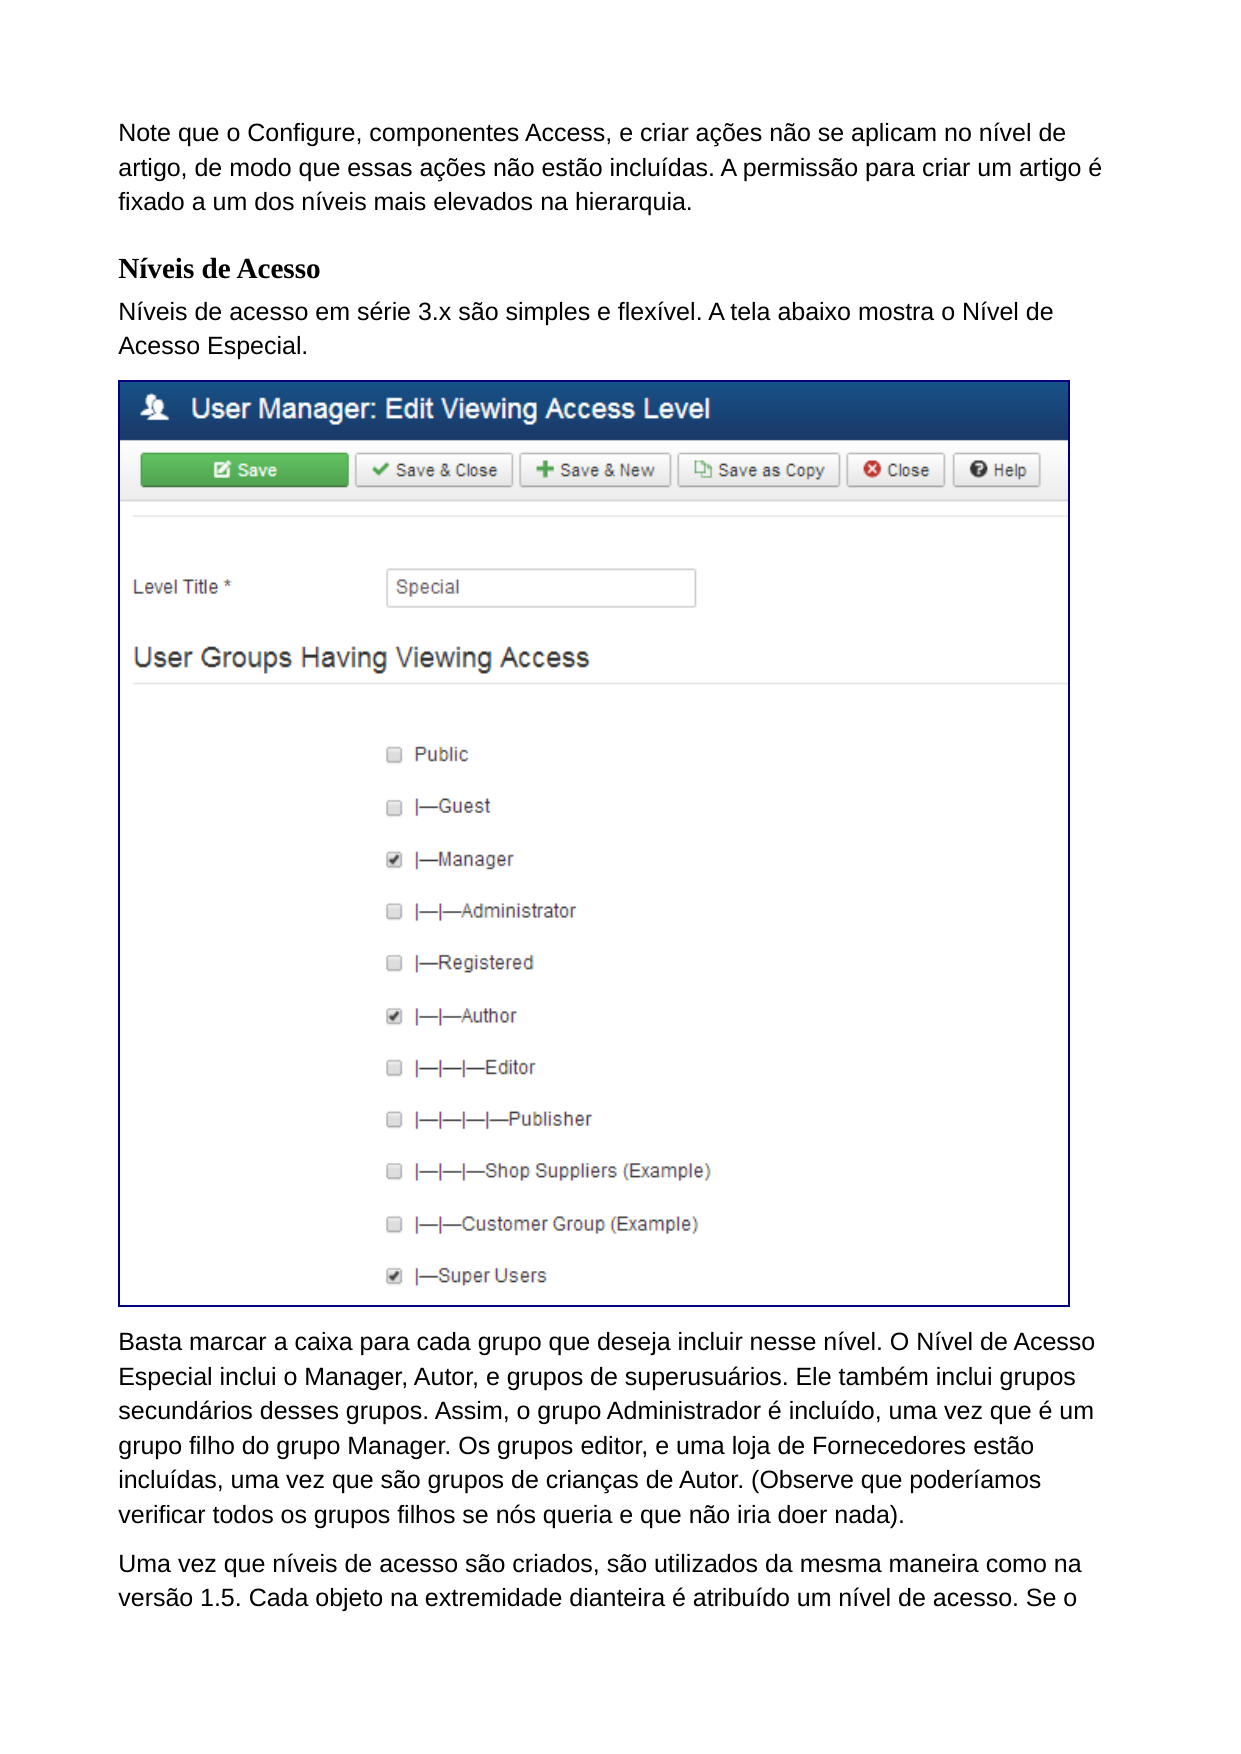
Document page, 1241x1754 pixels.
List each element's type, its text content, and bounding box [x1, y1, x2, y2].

subtitle Níveis de Acesso [118, 251, 1122, 284]
text Note que o Configure, componentes Access, e criar ações não se aplicam no nível de artigo, de modo que essas ações não estão incluídas. A permissão para criar um artigo é fixado a um dos níveis mais elevados na hierarquia. [118, 118, 1122, 216]
text Basta marcar a caixa para cada grupo que deseja incluir nesse nível. O Nível de Acesso Especial inclui o Manager, Autor, e grupos de superusuários. Ele também inclui grupos secundários desses grupos. Assim, o grupo Administrador é incluído, uma vez que é um grupo filho do grupo Manager. Os grupos editor, e uma loja de Fornecedores estão incluídas, uma vez que são grupos de crianças de Autor. (Observe que poderíamos verificar todos os grupos filhos se nós queria e que não iria doer nada). [118, 1327, 1122, 1528]
picture [120, 382, 1068, 1305]
text Uma vez que níveis de acesso são criados, são utilizados da mesma maneira como na versão 1.5. Cada objeto na extremidade dianteira é atribuído um nível de acesso. Se o [118, 1549, 1122, 1612]
text Níveis de acesso em série 3.x são simples e flexível. A tela abaixo mostra o Nível de Acesso Especial. [118, 297, 1122, 360]
